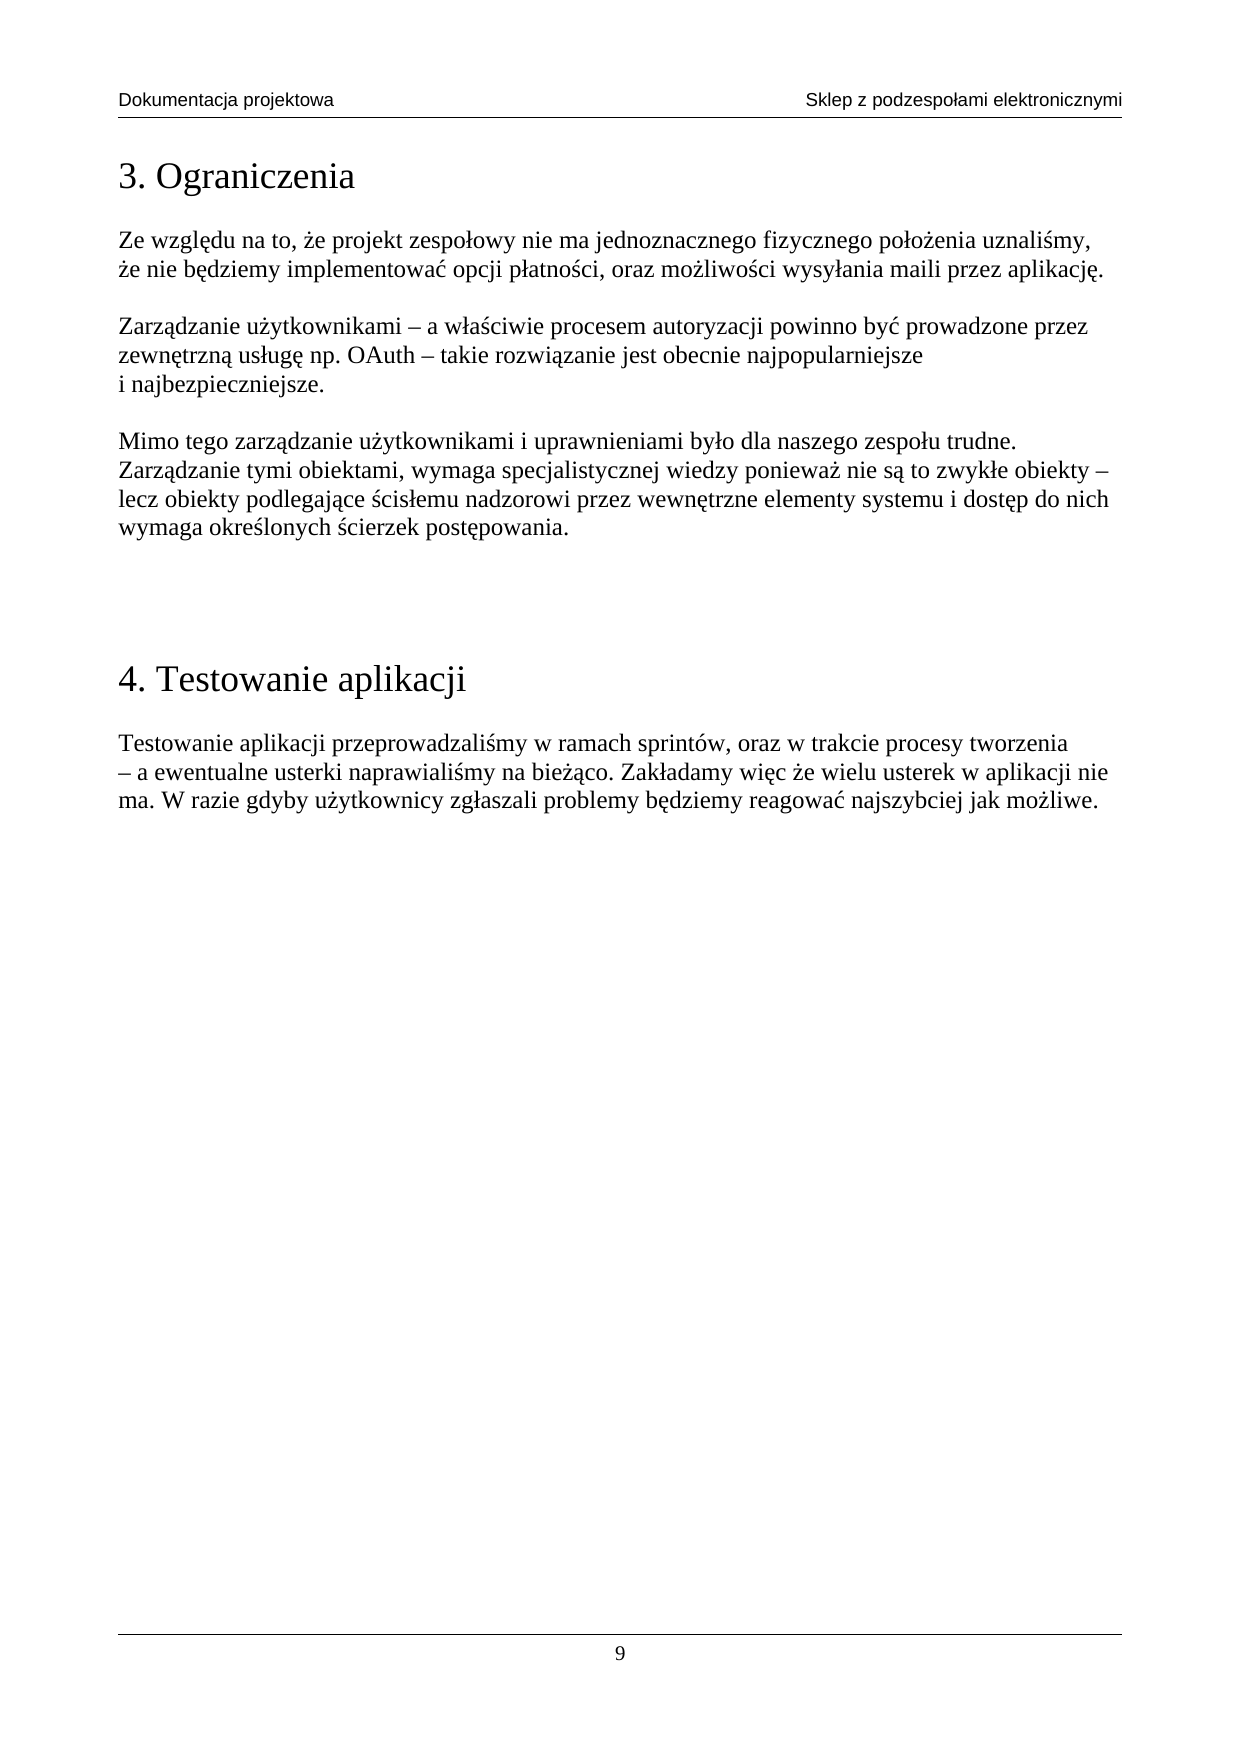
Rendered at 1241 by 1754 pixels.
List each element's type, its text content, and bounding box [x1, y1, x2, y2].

text i najbezpieczniejsze. [118, 369, 1122, 397]
text Mimo tego zarządzanie użytkownikami i uprawnieniami było dla naszego zespołu trudne. Zarządzanie tymi obiektami, wymaga specjalistycznej wiedzy ponieważ nie są to zwykłe obiekty – lecz obiekty podlegające ścisłemu nadzorowi przez wewnętrzne elementy systemu i dostęp do nich wymaga określonych ścierzek postępowania. [118, 426, 1122, 541]
text Ze względu na to, że projekt zespołowy nie ma jednoznacznego fizycznego położenia uznaliśmy, [118, 225, 1122, 254]
text Zarządzanie użytkownikami – a właściwie procesem autoryzacji powinno być prowadzone przez zewnętrzną usługę np. OAuth – takie rozwiązanie jest obecnie najpopularniejsze [118, 311, 1122, 369]
text że nie będziemy implementować opcji płatności, oraz możliwości wysyłania maili przez aplikację. [118, 254, 1122, 282]
text 3. Ograniczenia [118, 153, 1122, 196]
text Testowanie aplikacji przeprowadzaliśmy w ramach sprintów, oraz w trakcie procesy tworzenia – a ewentualne usterki naprawialiśmy na bieżąco. Zakładamy więc że wielu usterek w aplikacji nie ma. W razie gdyby użytkownicy zgłaszali problemy będziemy reagować najszybciej jak możliwe. [118, 728, 1122, 814]
text 4. Testowanie aplikacji [118, 656, 1122, 699]
